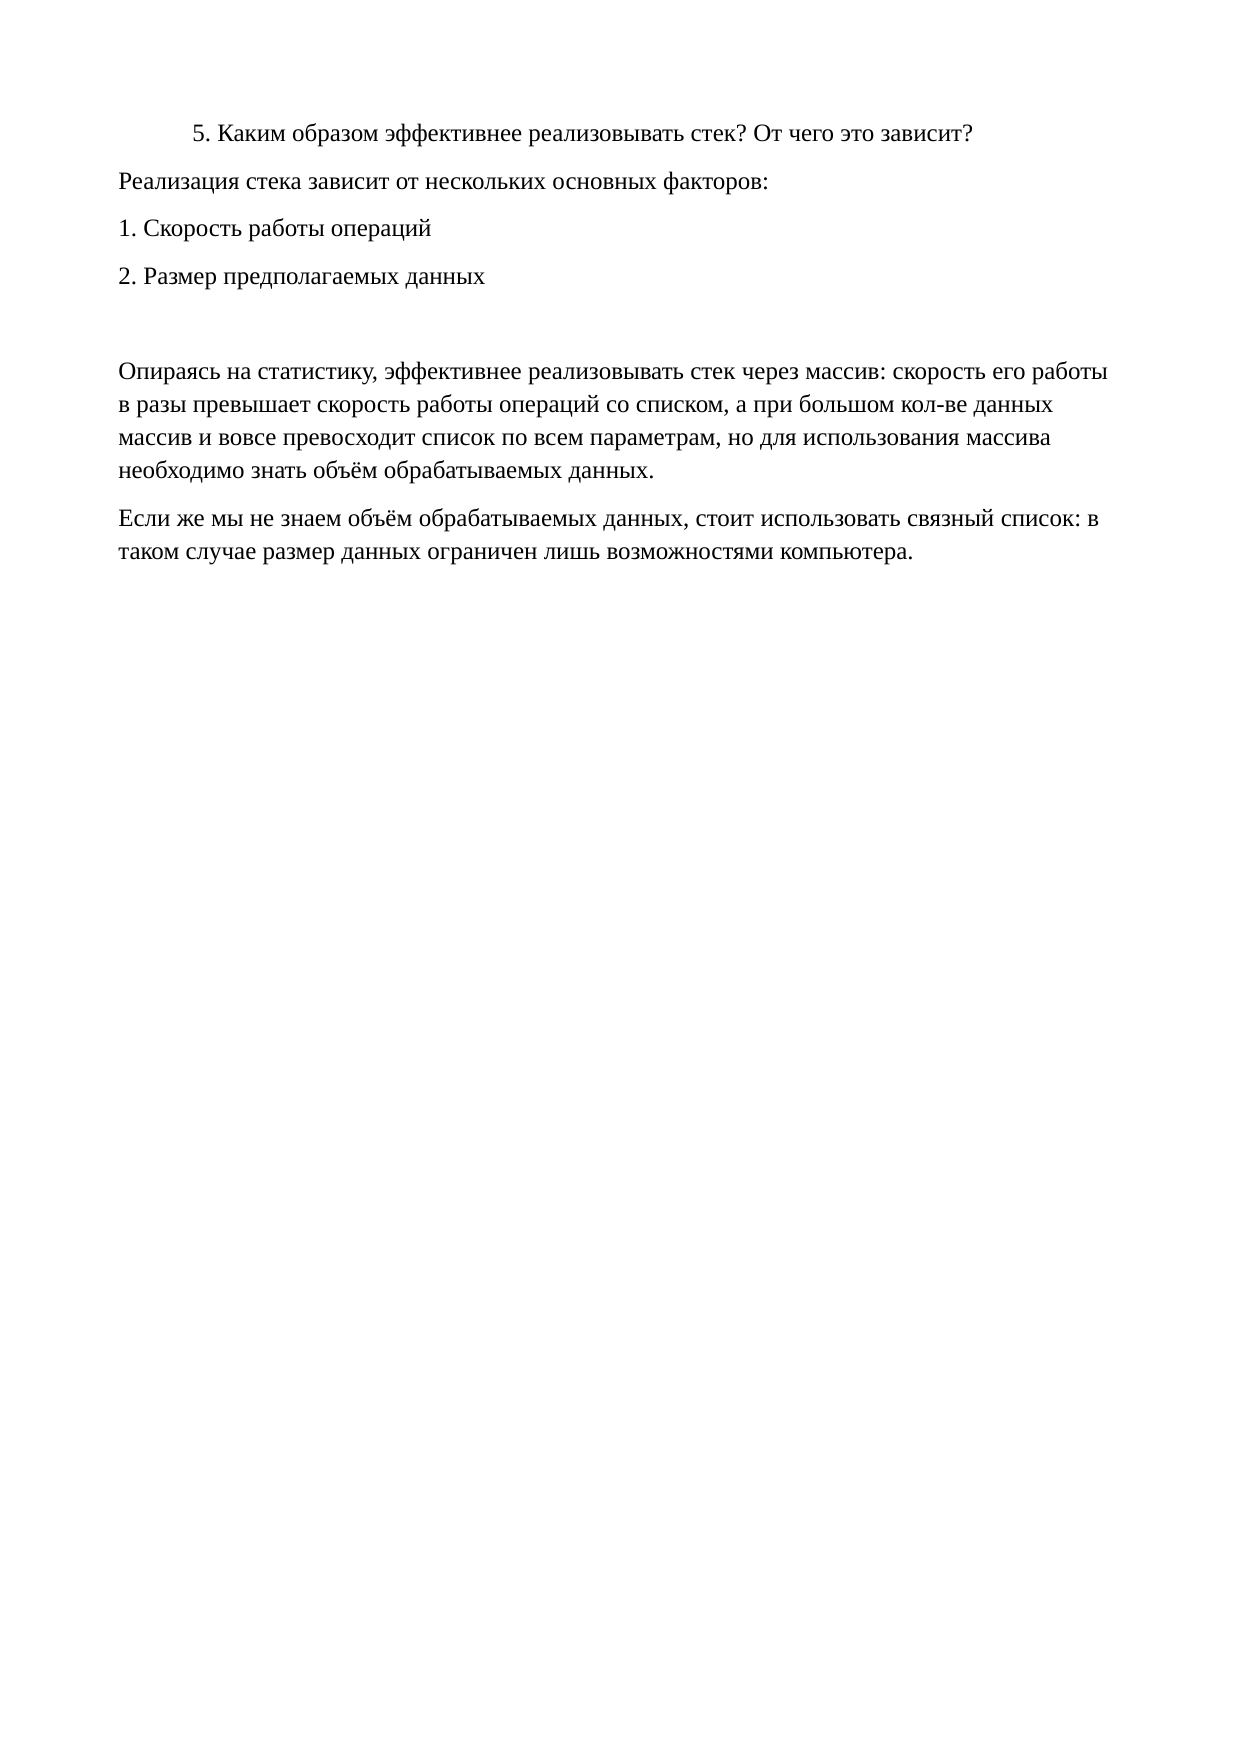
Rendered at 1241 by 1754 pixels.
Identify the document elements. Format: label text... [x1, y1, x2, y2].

text Реализация стека зависит от нескольких основных факторов: [118, 166, 1122, 194]
text Опираясь на статистику, эффективнее реализовывать стек через массив: скорость его работы в разы превышает скорость работы операций со списком, а при большом кол-ве данных массив и вовсе превосходит список по всем параметрам, но для использования массива необходимо знать объём обрабатываемых данных. [118, 356, 1122, 484]
text 2. Размер предполагаемых данных [118, 261, 1122, 290]
text Если же мы не знаем объём обрабатываемых данных, стоит использовать связный список: в таком случае размер данных ограничен лишь возможностями компьютера. [118, 503, 1122, 564]
text 5. Каким образом эффективнее реализовывать стек? От чего это зависит? [118, 118, 1122, 147]
text 1. Скорость работы операций [118, 213, 1122, 242]
